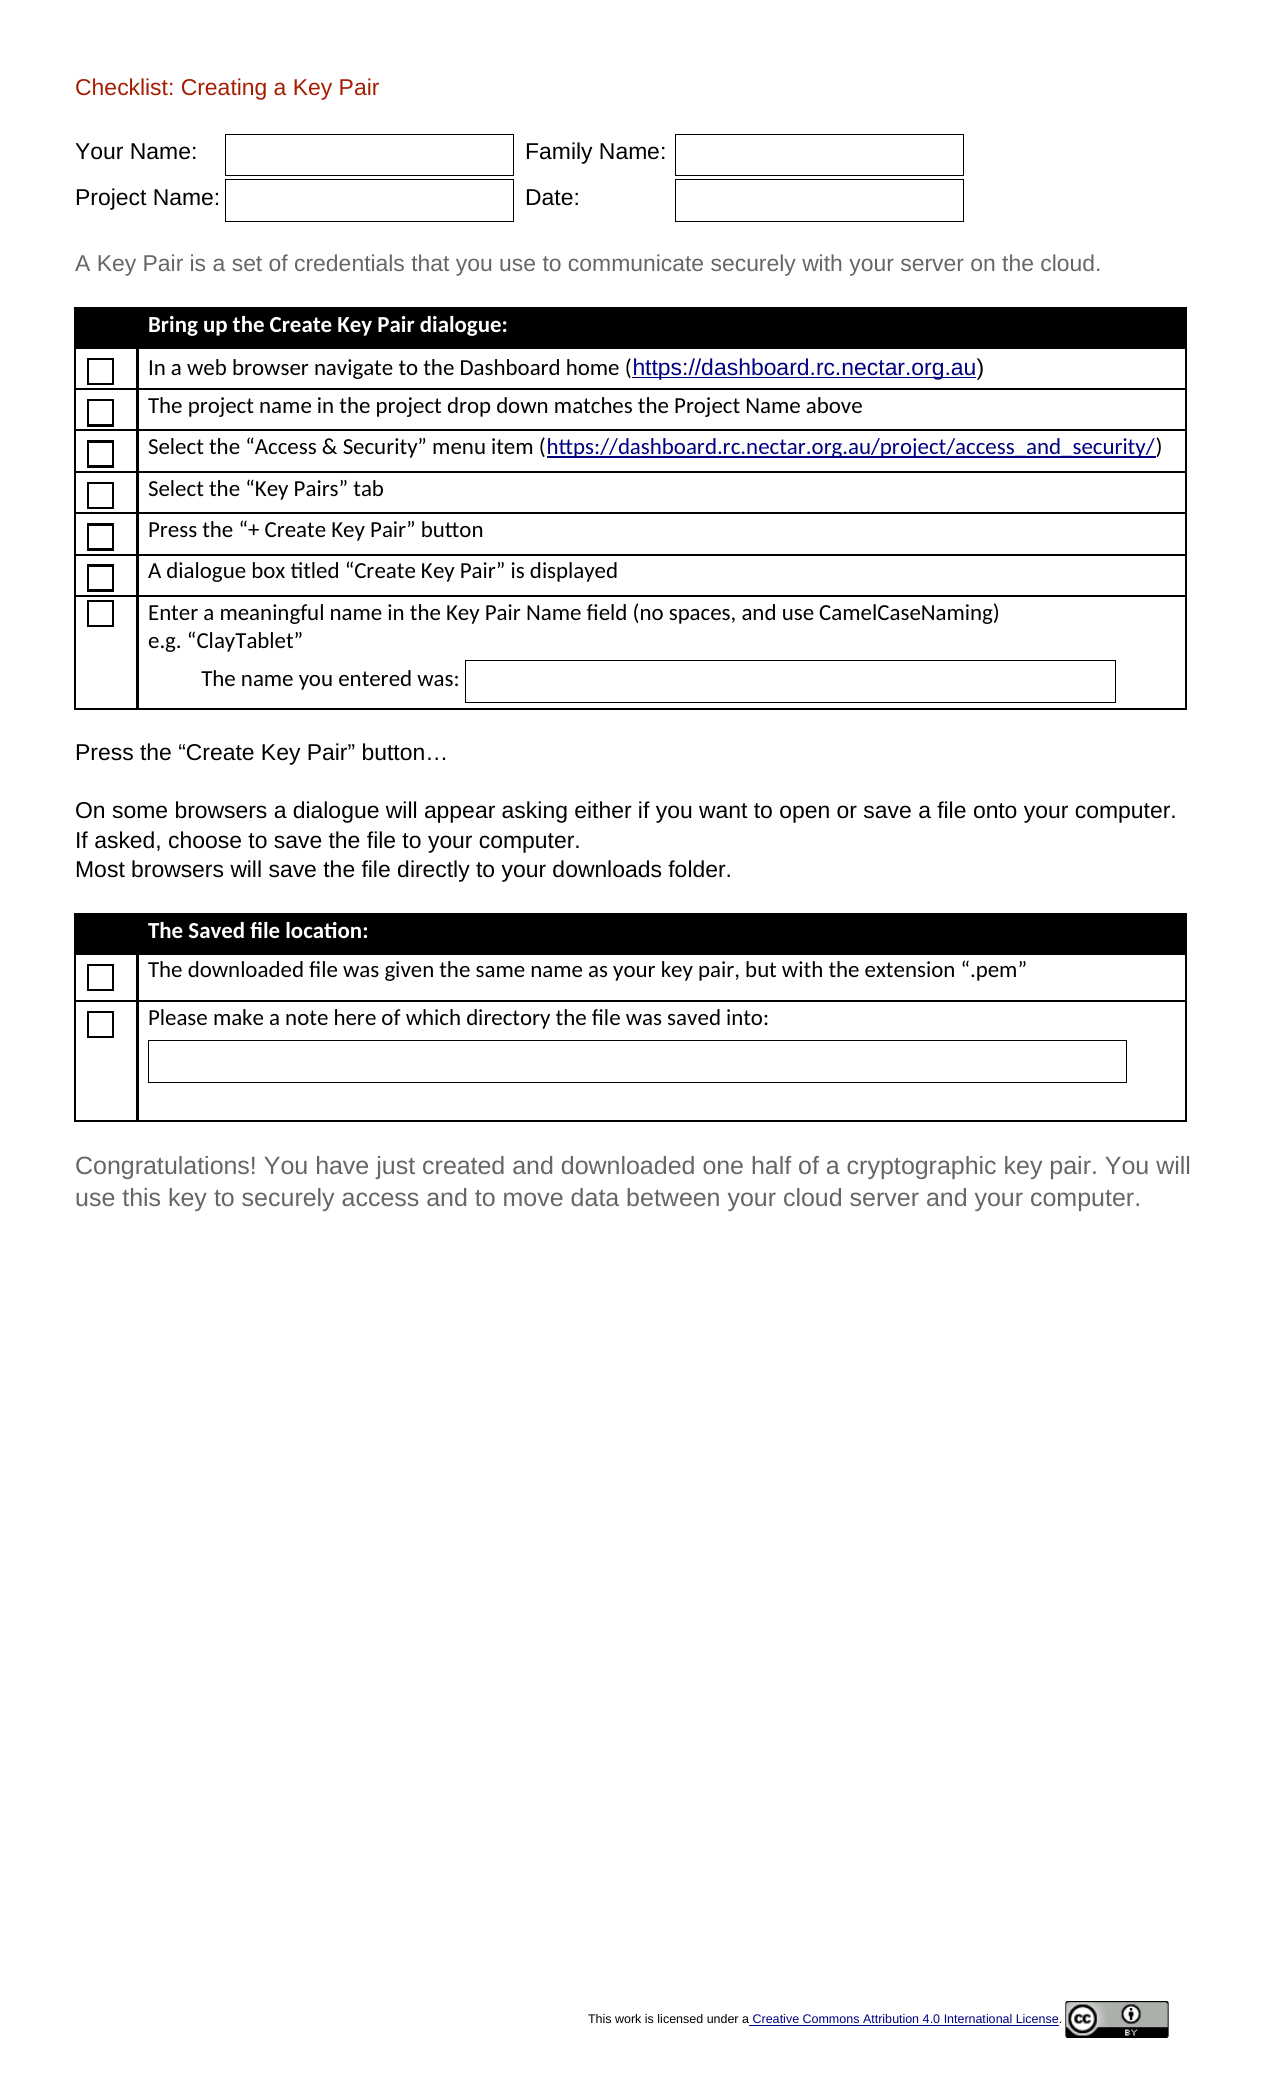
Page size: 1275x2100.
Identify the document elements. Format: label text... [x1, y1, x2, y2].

table_cell In a web browser navigate to the Dashboard home (https://dashboard.rc.nectar.org.au) [139, 349, 1185, 388]
table_cell Enter a meaningful name in the Key Pair Name field (no spaces, and use CamelCaseNaming) e.g. “ClayTablet” The name you entered was: [139, 597, 1185, 708]
table_header [76, 915, 136, 953]
table_cell [76, 597, 136, 708]
table_cell Select the “Key Pairs” tab [139, 473, 1185, 512]
table_header The Saved file location: [139, 915, 1185, 953]
table_cell Select the “Access & Security” menu item (https://dashboard.rc.nectar.org.au/project/access_and_security/) [139, 431, 1185, 471]
text Date: [514, 179, 675, 221]
table_cell The project name in the project drop down matches the Project Name above [139, 390, 1185, 429]
table_cell [76, 349, 136, 388]
table_cell [76, 431, 136, 471]
text Press the “Create Key Pair” button… [75, 739, 1200, 765]
table_cell [76, 955, 136, 1000]
table_cell Press the “+ Create Key Pair” button [139, 514, 1185, 553]
text Most browsers will save the file directly to your downloads folder. [75, 857, 1200, 883]
text Your Name: [75, 134, 225, 175]
table_cell Please make a note here of which directory the file was saved into: [139, 1002, 1185, 1120]
text [964, 179, 1200, 221]
table_header [76, 309, 136, 347]
text Project Name: [75, 179, 225, 221]
table_cell The downloaded file was given the same name as your key pair, but with the extension “.pem” [139, 955, 1185, 1000]
picture [1065, 2001, 1169, 2038]
text [964, 134, 1200, 175]
table_cell A dialogue box titled “Create Key Pair” is displayed [139, 556, 1185, 595]
text Congratulations! You have just created and downloaded one half of a cryptographic key pair. You will use this key to securely access and to move data between your cloud server and your computer. [75, 1151, 1200, 1211]
table_cell [76, 514, 136, 553]
table_cell [76, 473, 136, 512]
table_cell [76, 1002, 136, 1120]
table_cell [76, 556, 136, 595]
table_header Bring up the Create Key Pair dialogue: [139, 309, 1185, 347]
text Checklist: Creating a Key Pair [75, 75, 1200, 101]
table_cell [76, 390, 136, 429]
text A Key Pair is a set of credentials that you use to communicate securely with your server on the cloud. [75, 251, 1200, 277]
text On some browsers a dialogue will appear asking either if you want to open or save a file onto your computer. If asked, choose to save the file to your computer. [75, 798, 1200, 853]
text Family Name: [514, 134, 675, 175]
